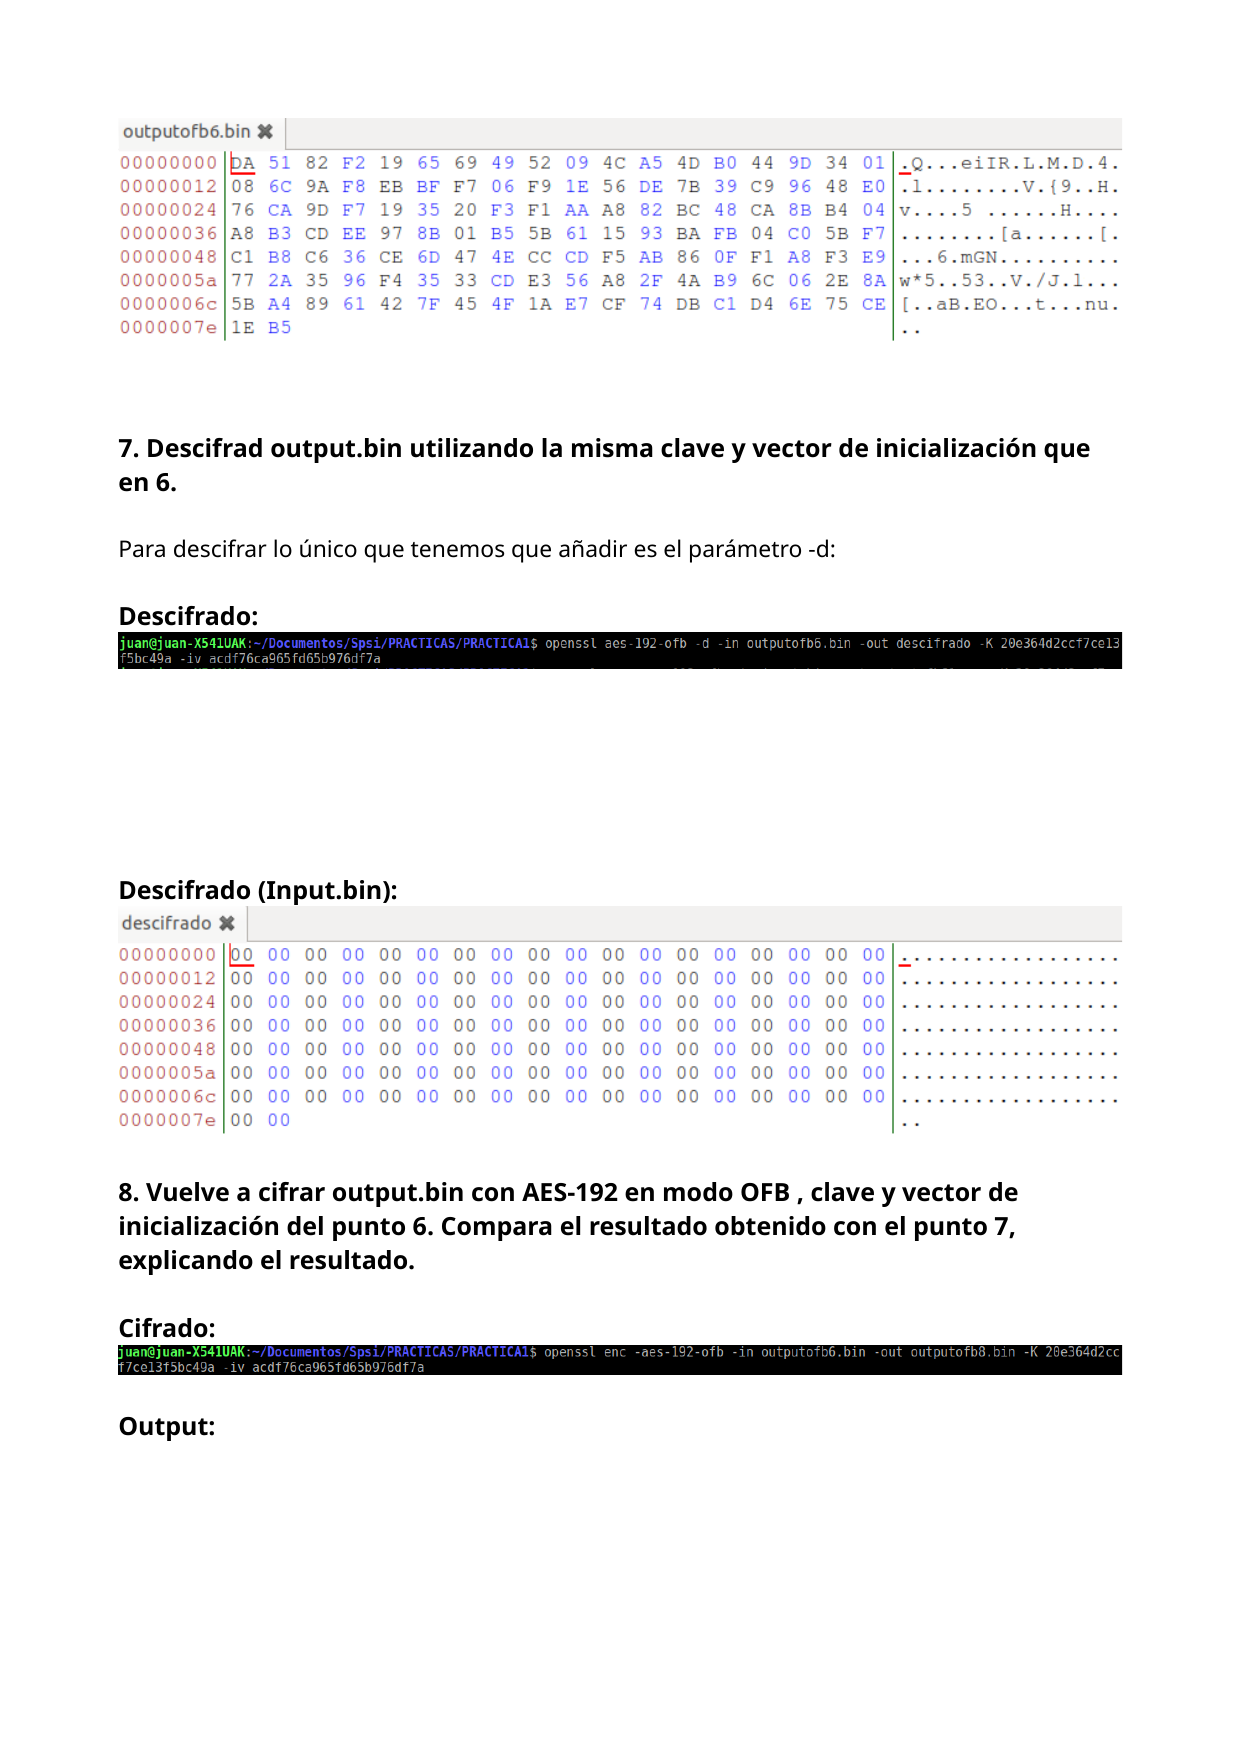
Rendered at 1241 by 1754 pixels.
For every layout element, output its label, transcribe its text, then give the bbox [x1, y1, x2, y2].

text Cifrado: [118, 1311, 1122, 1345]
text 7. Descifrad output.bin utilizando la misma clave y vector de inicialización que en 6. [118, 431, 1122, 499]
text Descifrado (Input.bin): [118, 873, 1122, 906]
picture [118, 632, 1123, 669]
text 8. Vuelve a cifrar output.bin con AES-192 en modo OFB , clave y vector de inicialización del punto 6. Compara el resultado obtenido con el punto 7, explicando el resultado. [118, 1175, 1122, 1277]
text Output: [118, 1409, 1122, 1443]
picture [118, 1345, 1123, 1375]
picture [118, 906, 1123, 1141]
text Para descifrar lo único que tenemos que añadir es el parámetro -d: [118, 533, 1122, 564]
picture [118, 118, 1123, 363]
text Descifrado: [118, 598, 1122, 632]
